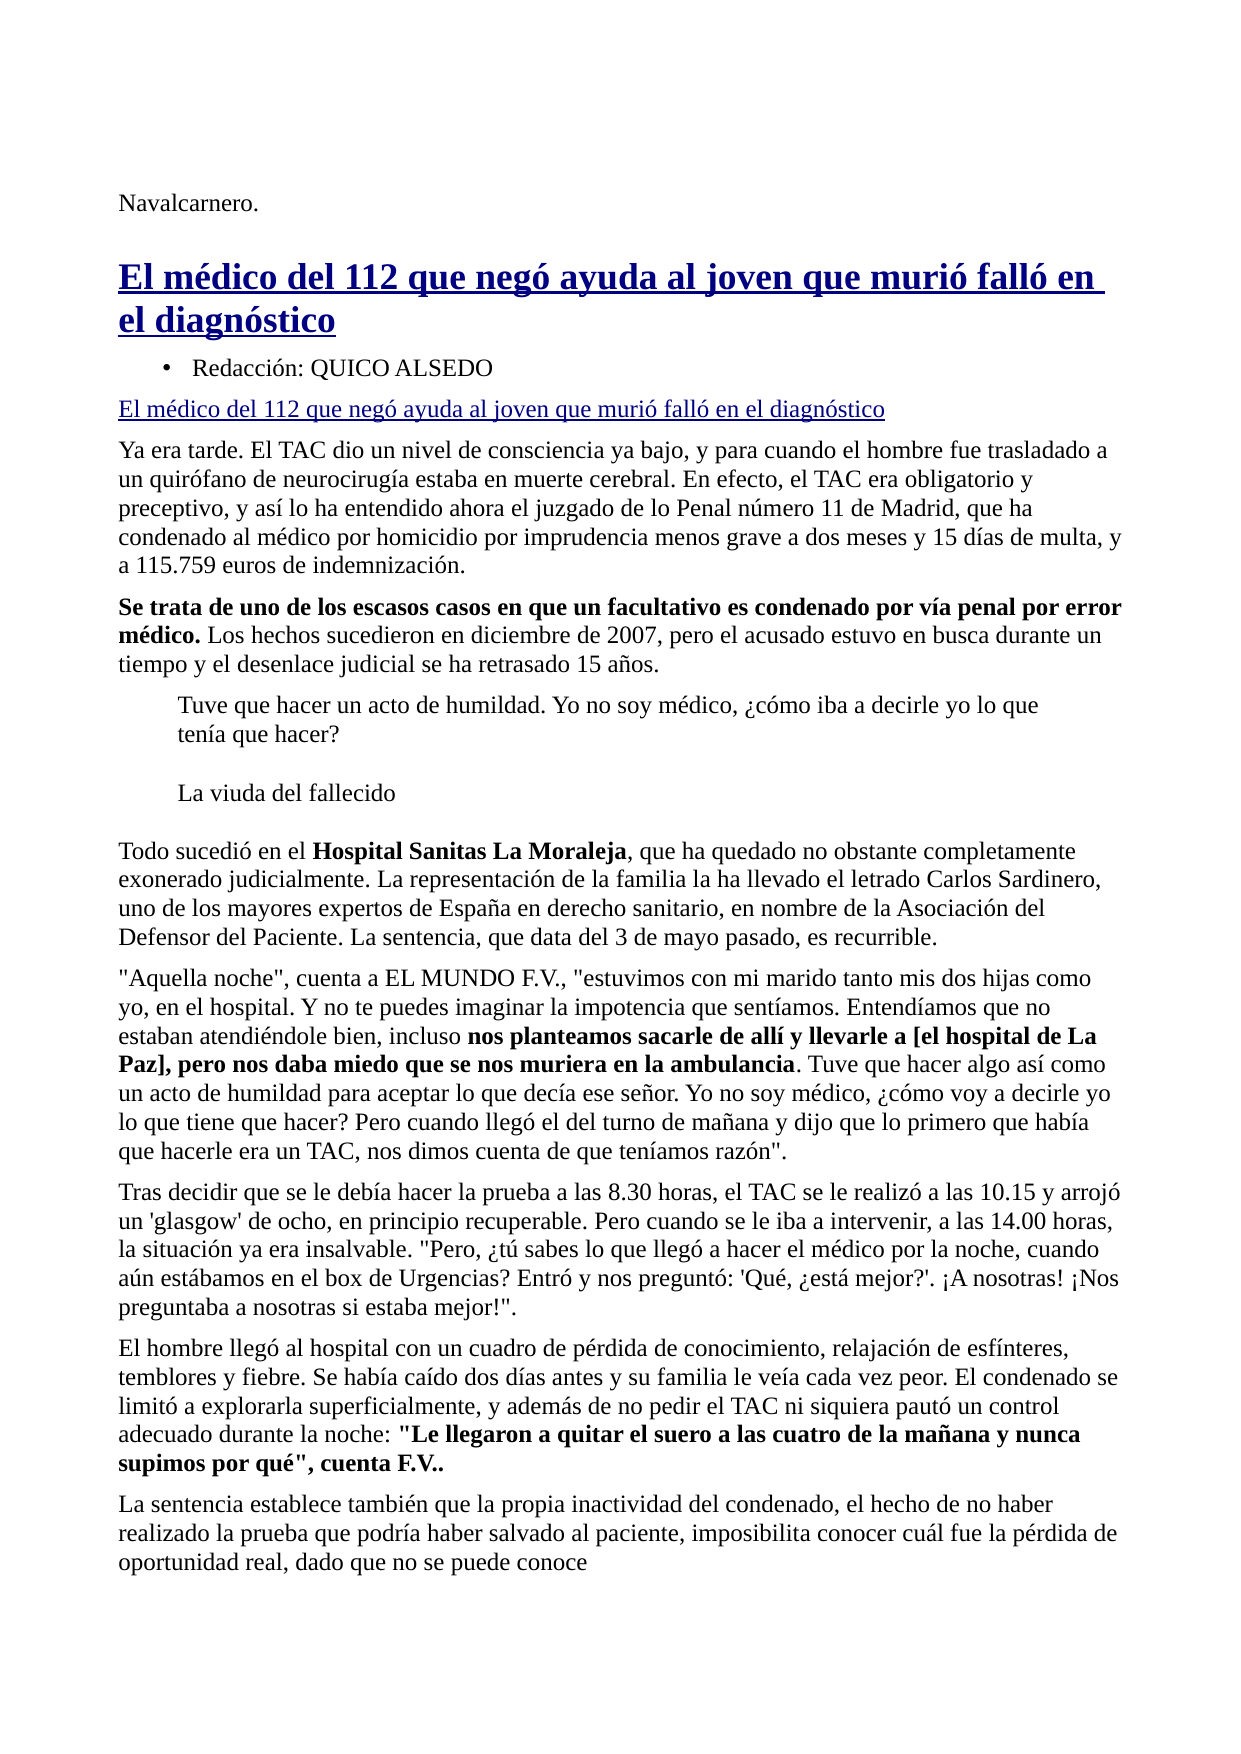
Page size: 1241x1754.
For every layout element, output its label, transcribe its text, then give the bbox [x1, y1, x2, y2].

text Tras decidir que se le debía hacer la prueba a las 8.30 horas, el TAC se le realizó a las 10.15 y arrojó un 'glasgow' de ocho, en principio recuperable. Pero cuando se le iba a intervenir, a las 14.00 horas, la situación ya era insalvable. "Pero, ¿tú sabes lo que llegó a hacer el médico por la noche, cuando aún estábamos en el box de Urgencias? Entró y nos preguntó: 'Qué, ¿está mejor?'. ¡A nosotras! ¡Nos preguntaba a nosotras si estaba mejor!". [118, 1177, 1122, 1321]
text "Aquella noche", cuenta a EL MUNDO F.V., "estuvimos con mi marido tanto mis dos hijas como yo, en el hospital. Y no te puedes imaginar la impotencia que sentíamos. Entendíamos que no estaban atendiéndole bien, incluso nos planteamos sacarle de allí y llevarle a [el hospital de La Paz], pero nos daba miedo que se nos muriera en la ambulancia. Tuve que hacer algo así como un acto de humildad para aceptar lo que decía ese señor. Yo no soy médico, ¿cómo voy a decirle yo lo que tiene que hacer? Pero cuando llegó el del turno de mañana y dijo que lo primero que había que hacerle era un TAC, nos dimos cuenta de que teníamos razón". [118, 963, 1122, 1164]
text Ya era tarde. El TAC dio un nivel de consciencia ya bajo, y para cuando el hombre fue trasladado a un quirófano de neurocirugía estaba en muerte cerebral. En efecto, el TAC era obligatorio y preceptivo, y así lo ha entendido ahora el juzgado de lo Penal número 11 de Madrid, que ha condenado al médico por homicidio por imprudencia menos grave a dos meses y 15 días de multa, y a 115.759 euros de indemnización. [118, 436, 1122, 579]
text Tuve que hacer un acto de humildad. Yo no soy médico, ¿cómo iba a decirle yo lo que tenía que hacer? [177, 691, 1063, 748]
text Todo sucedió en el Hospital Sanitas La Moraleja, que ha quedado no obstante completamente exonerado judicialmente. La representación de la familia la ha llevado el letrado Carlos Sardinero, uno de los mayores expertos de España en derecho sanitario, en nombre de la Asociación del Defensor del Paciente. La sentencia, que data del 3 de mayo pasado, es recurrible. [118, 836, 1122, 951]
text La sentencia establece también que la propia inactividad del condenado, el hecho de no haber realizado la prueba que podría haber salvado al paciente, imposibilita conocer cuál fue la pérdida de oportunidad real, dado que no se puede conoce [118, 1489, 1122, 1576]
text El médico del 112 que negó ayuda al joven que murió falló en el diagnóstico [118, 394, 1122, 423]
text Navalcarnero. [118, 188, 1122, 217]
text El hombre llegó al hospital con un cuadro de pérdida de conocimiento, relajación de esfínteres, temblores y fiebre. Se había caído dos días antes y su familia le veía cada vez peor. El condenado se limitó a explorarla superficialmente, y además de no pedir el TAC ni siquiera pautó un control adecuado durante la noche: "Le llegaron a quitar el suero a las cuatro de la mañana y nunca supimos por qué", cuenta F.V.. [118, 1333, 1122, 1477]
text La viuda del fallecido [177, 778, 1063, 806]
subtitle El médico del 112 que negó ayuda al joven que murió falló en el diagnóstico [118, 254, 1122, 341]
text Se trata de uno de los escasos casos en que un facultativo es condenado por vía penal por error médico. Los hechos sucedieron en diciembre de 2007, pero el acusado estuvo en busca durante un tiempo y el desenlace judicial se ha retrasado 15 años. [118, 592, 1122, 678]
list Redacción: QUICO ALSEDO [162, 353, 1122, 382]
